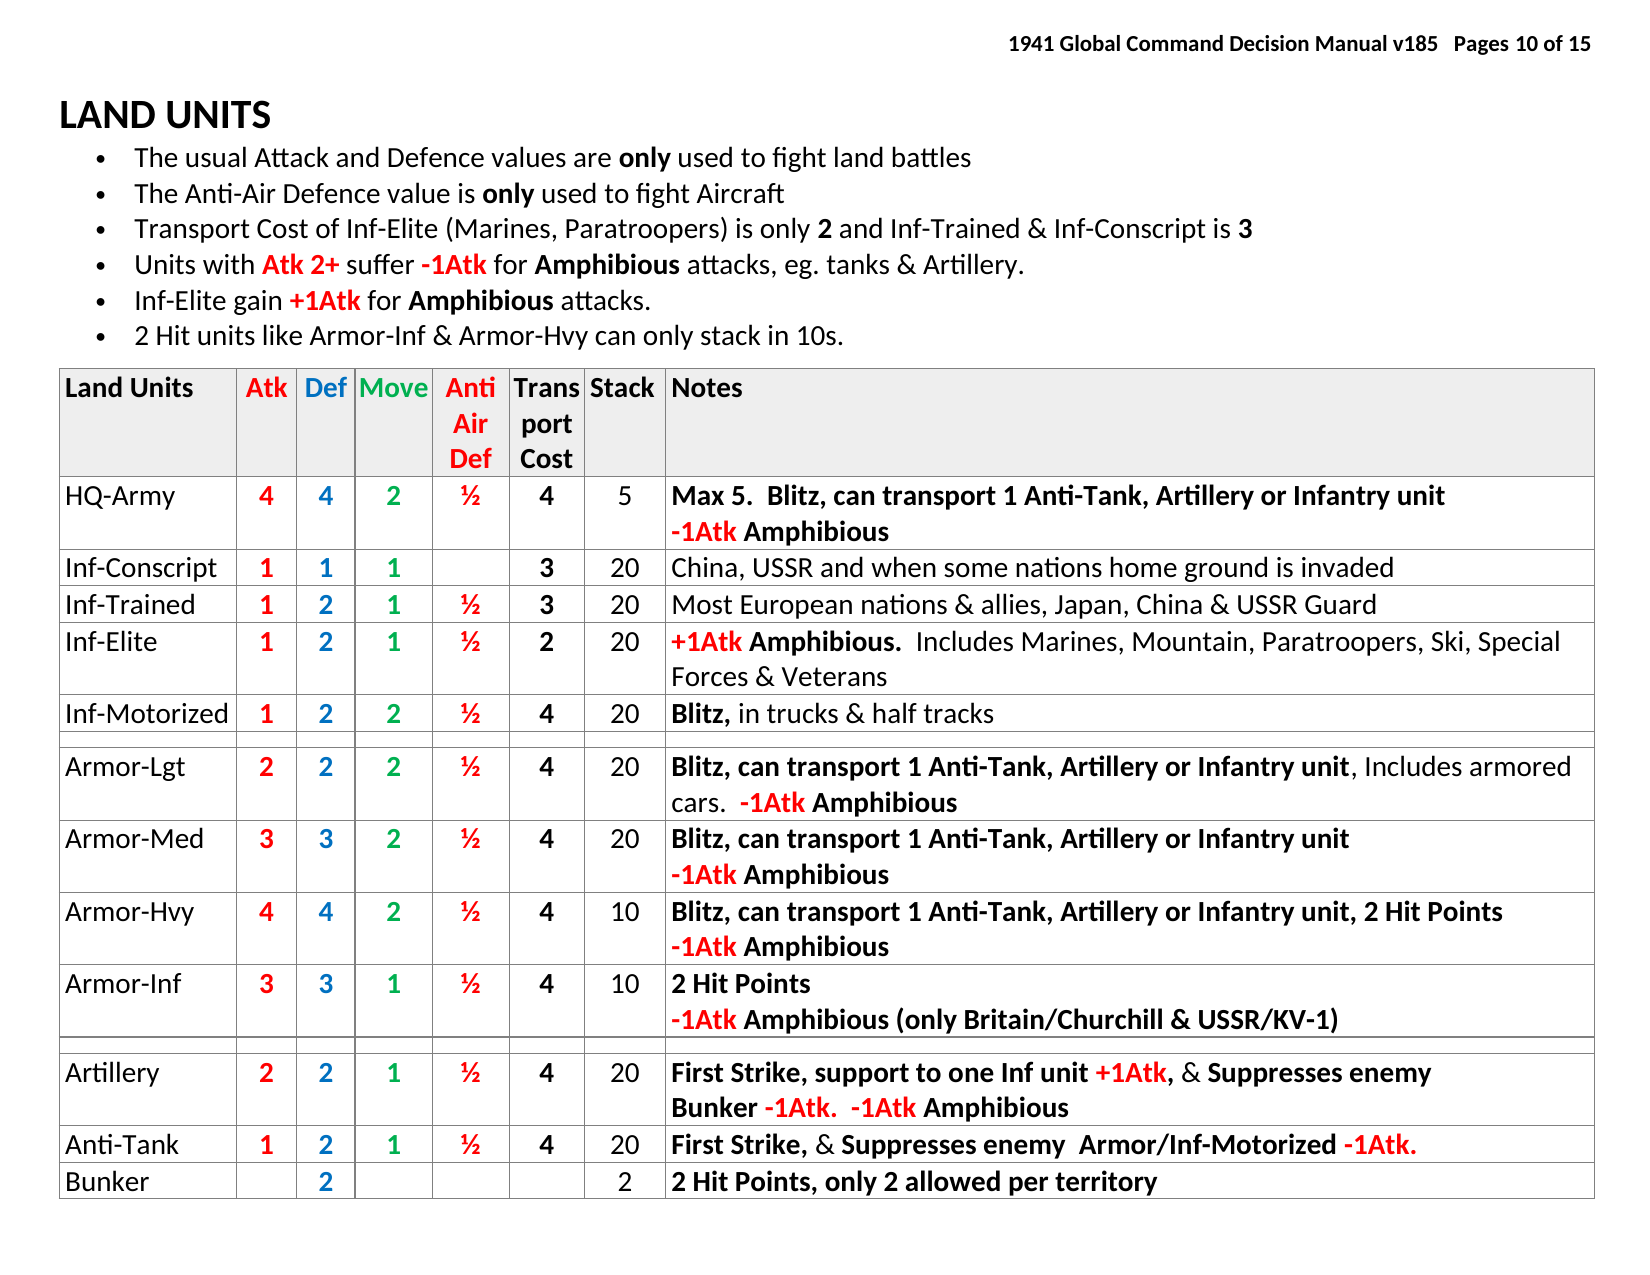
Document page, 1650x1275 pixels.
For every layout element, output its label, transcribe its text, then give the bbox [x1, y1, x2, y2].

table_cell 4 [510, 821, 584, 892]
table_cell 2 [237, 1054, 296, 1125]
list Transport Cost of Inf-Elite (Marines, Paratroopers) is only 2 and Inf-Trained & Inf-Conscript is 3 [97, 211, 1591, 246]
table_cell Blitz, can transport 1 Anti-Tank, Artillery or Infantry unit -1Atk Amphibious [666, 821, 1594, 892]
table_cell [433, 732, 509, 747]
table_cell 2 [356, 821, 432, 892]
table_cell 2 [297, 623, 354, 694]
table_cell 2 [585, 1163, 665, 1198]
table_cell Inf-Elite [60, 623, 236, 694]
table_cell 4 [237, 893, 296, 964]
table_cell ½ [433, 477, 509, 548]
table_cell 2 [356, 477, 432, 548]
table_cell 4 [510, 477, 584, 548]
table_header Notes [666, 369, 1594, 476]
table_cell 1 [237, 586, 296, 622]
table_cell 2 [297, 748, 354, 819]
table_cell Inf-Trained [60, 586, 236, 622]
table_cell [433, 550, 509, 585]
table_cell First Strike, & Suppresses enemy Armor/Inf-Motorized -1Atk. [666, 1126, 1594, 1162]
table_cell 1 [356, 1126, 432, 1162]
table_cell 1 [356, 550, 432, 585]
table_cell ½ [433, 965, 509, 1036]
table_cell 2 [237, 748, 296, 819]
table_cell ½ [433, 1054, 509, 1125]
table_cell 4 [510, 893, 584, 964]
table_cell 1 [237, 550, 296, 585]
table_cell 1 [356, 965, 432, 1036]
table_cell [297, 1038, 354, 1053]
table_cell 4 [297, 893, 354, 964]
table_cell 3 [510, 550, 584, 585]
table_cell 1 [356, 623, 432, 694]
table_cell 20 [585, 695, 665, 731]
table_cell 20 [585, 821, 665, 892]
table_header Atk [237, 369, 296, 476]
table_cell [433, 1163, 509, 1198]
table_cell Most European nations & allies, Japan, China & USSR Guard [666, 586, 1594, 622]
table_cell Blitz, in trucks & half tracks [666, 695, 1594, 731]
table_cell 2 [297, 1054, 354, 1125]
table_cell 3 [510, 586, 584, 622]
table_cell Inf-Motorized [60, 695, 236, 731]
table_header Stack [585, 369, 665, 476]
table_cell 1 [356, 586, 432, 622]
table_cell 2 [510, 623, 584, 694]
table_cell 20 [585, 550, 665, 585]
table_cell ½ [433, 623, 509, 694]
table_cell 4 [510, 965, 584, 1036]
table_cell [237, 1163, 296, 1198]
list 2 Hit units like Armor-Inf & Armor-Hvy can only stack in 10s. [97, 317, 1591, 353]
table_cell [510, 1038, 584, 1053]
table_cell [666, 1038, 1594, 1053]
table_cell [510, 732, 584, 747]
table_cell 2 [297, 695, 354, 731]
table_cell 3 [297, 821, 354, 892]
table_cell Blitz, can transport 1 Anti-Tank, Artillery or Infantry unit, Includes armored cars. -1Atk Amphibious [666, 748, 1594, 819]
table_cell +1Atk Amphibious. Includes Marines, Mountain, Paratroopers, Ski, Special Forces & Veterans [666, 623, 1594, 694]
table_cell 2 Hit Points, only 2 allowed per territory [666, 1163, 1594, 1198]
table_cell 20 [585, 586, 665, 622]
table_header Land Units [60, 369, 236, 476]
table_cell First Strike, support to one Inf unit +1Atk, & Suppresses enemy Bunker -1Atk. -1Atk Amphibious [666, 1054, 1594, 1125]
table_cell 2 [297, 1126, 354, 1162]
table_cell 2 [356, 893, 432, 964]
table_cell 4 [510, 1126, 584, 1162]
table_cell 20 [585, 1054, 665, 1125]
table_cell 1 [237, 695, 296, 731]
table_cell [510, 1163, 584, 1198]
table_cell 20 [585, 748, 665, 819]
table_cell 4 [510, 748, 584, 819]
table_cell Armor-Lgt [60, 748, 236, 819]
table_cell 3 [237, 821, 296, 892]
table_cell ½ [433, 748, 509, 819]
table_cell China, USSR and when some nations home ground is invaded [666, 550, 1594, 585]
table_cell ½ [433, 1126, 509, 1162]
table_cell 2 [356, 695, 432, 731]
table_cell [60, 1038, 236, 1053]
table_cell 1 [356, 1054, 432, 1125]
table_cell Blitz, can transport 1 Anti-Tank, Artillery or Infantry unit, 2 Hit Points -1Atk Amphibious [666, 893, 1594, 964]
table_cell [237, 1038, 296, 1053]
table_cell ½ [433, 586, 509, 622]
table_cell 10 [585, 965, 665, 1036]
table_cell 4 [237, 477, 296, 548]
table_cell 3 [237, 965, 296, 1036]
table_cell [60, 732, 236, 747]
table_cell [585, 1038, 665, 1053]
table_cell 3 [297, 965, 354, 1036]
table_cell Artillery [60, 1054, 236, 1125]
table_header Move [356, 369, 432, 476]
table_cell 5 [585, 477, 665, 548]
table_cell HQ-Army [60, 477, 236, 548]
list Units with Atk 2+ suffer -1Atk for Amphibious attacks, eg. tanks & Artillery. [97, 246, 1591, 282]
table_cell [356, 1038, 432, 1053]
table_cell [297, 732, 354, 747]
table_cell Armor-Med [60, 821, 236, 892]
table_cell ½ [433, 695, 509, 731]
table_cell Bunker [60, 1163, 236, 1198]
table_header Def [297, 369, 354, 476]
table_cell [585, 732, 665, 747]
table_cell 4 [510, 695, 584, 731]
table_cell Inf-Conscript [60, 550, 236, 585]
text LAND UNITS [59, 88, 1591, 139]
table_cell 2 [297, 1163, 354, 1198]
table_cell 2 [297, 586, 354, 622]
table_cell 4 [297, 477, 354, 548]
table_cell Max 5. Blitz, can transport 1 Anti-Tank, Artillery or Infantry unit -1Atk Amphibious [666, 477, 1594, 548]
table_header Anti Air Def [433, 369, 509, 476]
table_cell 20 [585, 1126, 665, 1162]
table_cell [356, 732, 432, 747]
table_cell 4 [510, 1054, 584, 1125]
table_cell Armor-Inf [60, 965, 236, 1036]
table_cell 20 [585, 623, 665, 694]
list The usual Attack and Defence values are only used to fight land battles [97, 139, 1591, 175]
table_cell 2 [356, 748, 432, 819]
table_cell ½ [433, 821, 509, 892]
table_cell [666, 732, 1594, 747]
table_cell 1 [237, 1126, 296, 1162]
list The Anti-Air Defence value is only used to fight Aircraft [97, 175, 1591, 211]
table_cell Armor-Hvy [60, 893, 236, 964]
table_cell 2 Hit Points -1Atk Amphibious (only Britain/Churchill & USSR/KV-1) [666, 965, 1594, 1036]
list Inf-Elite gain +1Atk for Amphibious attacks. [97, 282, 1591, 317]
table_cell [356, 1163, 432, 1198]
table_cell Anti-Tank [60, 1126, 236, 1162]
table_cell 1 [237, 623, 296, 694]
table_cell [237, 732, 296, 747]
table_cell ½ [433, 893, 509, 964]
table_cell 1 [297, 550, 354, 585]
table_header Trans port Cost [510, 369, 584, 476]
table_cell 10 [585, 893, 665, 964]
table_cell [433, 1038, 509, 1053]
